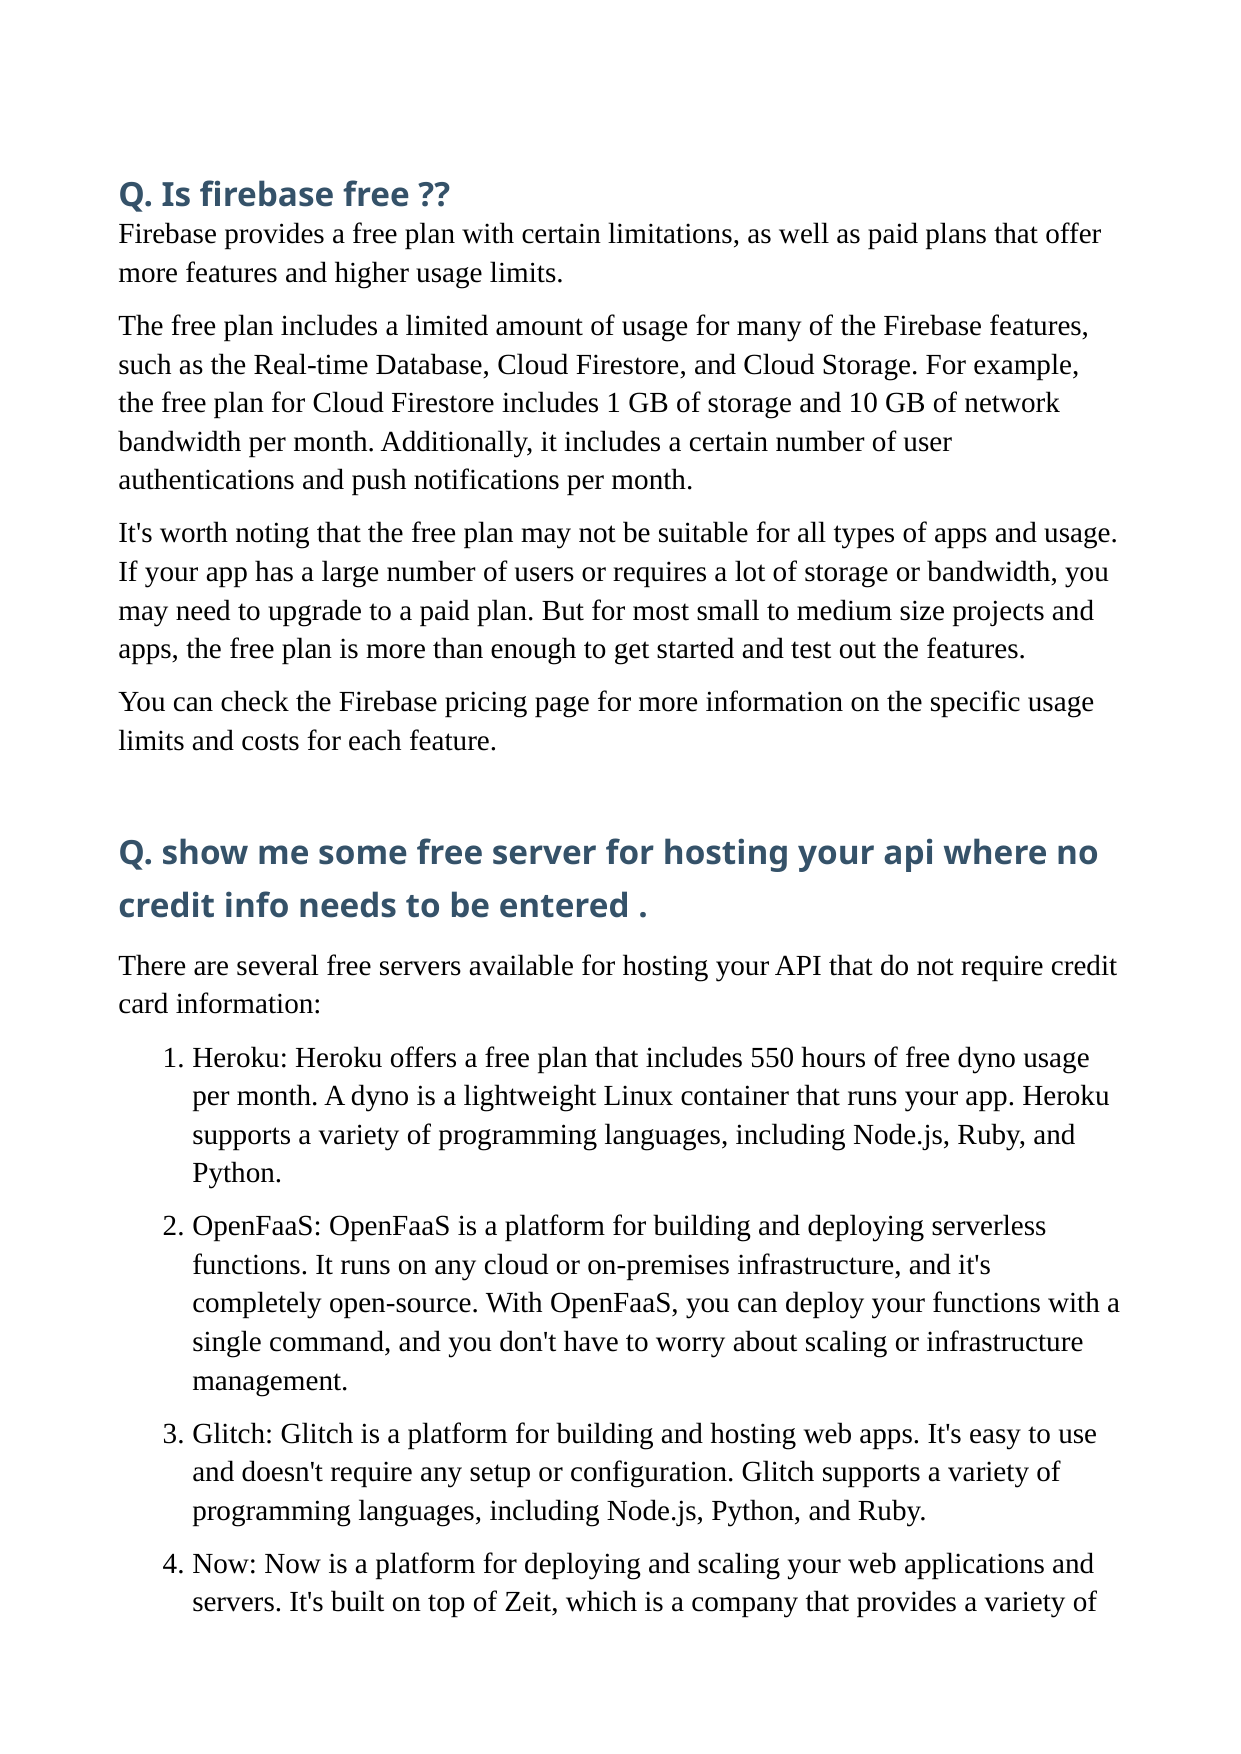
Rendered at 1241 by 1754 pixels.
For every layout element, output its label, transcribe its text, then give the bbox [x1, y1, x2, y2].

text You can check the Firebase pricing page for more information on the specific usage limits and costs for each feature. [118, 684, 1122, 756]
text It's worth noting that the free plan may not be suitable for all types of apps and usage. If your app has a large number of users or requires a lot of storage or bandwidth, you may need to upgrade to a paid plan. But for most small to medium size projects and apps, the free plan is more than enough to get started and test out the features. [118, 516, 1122, 665]
list OpenFaaS: OpenFaaS is a platform for building and deploying serverless functions. It runs on any cloud or on-premises infrastructure, and it's completely open-source. With OpenFaaS, you can deploy your functions with a single command, and you don't have to worry about scaling or infrastructure management. [162, 1208, 1122, 1396]
list Glitch: Glitch is a platform for building and hosting web apps. It's easy to use and doesn't require any setup or configuration. Glitch supports a variety of programming languages, including Node.js, Python, and Ruby. [162, 1416, 1122, 1526]
text Q. show me some free server for hosting your api where no credit info needs to be entered . [118, 829, 1122, 927]
list Heroku: Heroku offers a free plan that includes 550 hours of free dyno usage per month. A dyno is a lightweight Linux container that runs your app. Heroku supports a variety of programming languages, including Node.js, Ruby, and Python. [162, 1040, 1122, 1189]
text There are several free servers available for hosting your API that do not require credit card information: [118, 948, 1122, 1020]
list Now: Now is a platform for deploying and scaling your web applications and servers. It's built on top of Zeit, which is a company that provides a variety of [162, 1546, 1122, 1618]
text Firebase provides a free plan with certain limitations, as well as paid plans that offer more features and higher usage limits. [118, 217, 1122, 289]
text The free plan includes a limited amount of usage for many of the Firebase features, such as the Real-time Database, Cloud Firestore, and Cloud Storage. For example, the free plan for Cloud Firestore includes 1 GB of storage and 10 GB of network bandwidth per month. Additionally, it includes a certain number of user authentications and push notifications per month. [118, 308, 1122, 496]
text Q. Is firebase free ?? [118, 171, 1122, 217]
